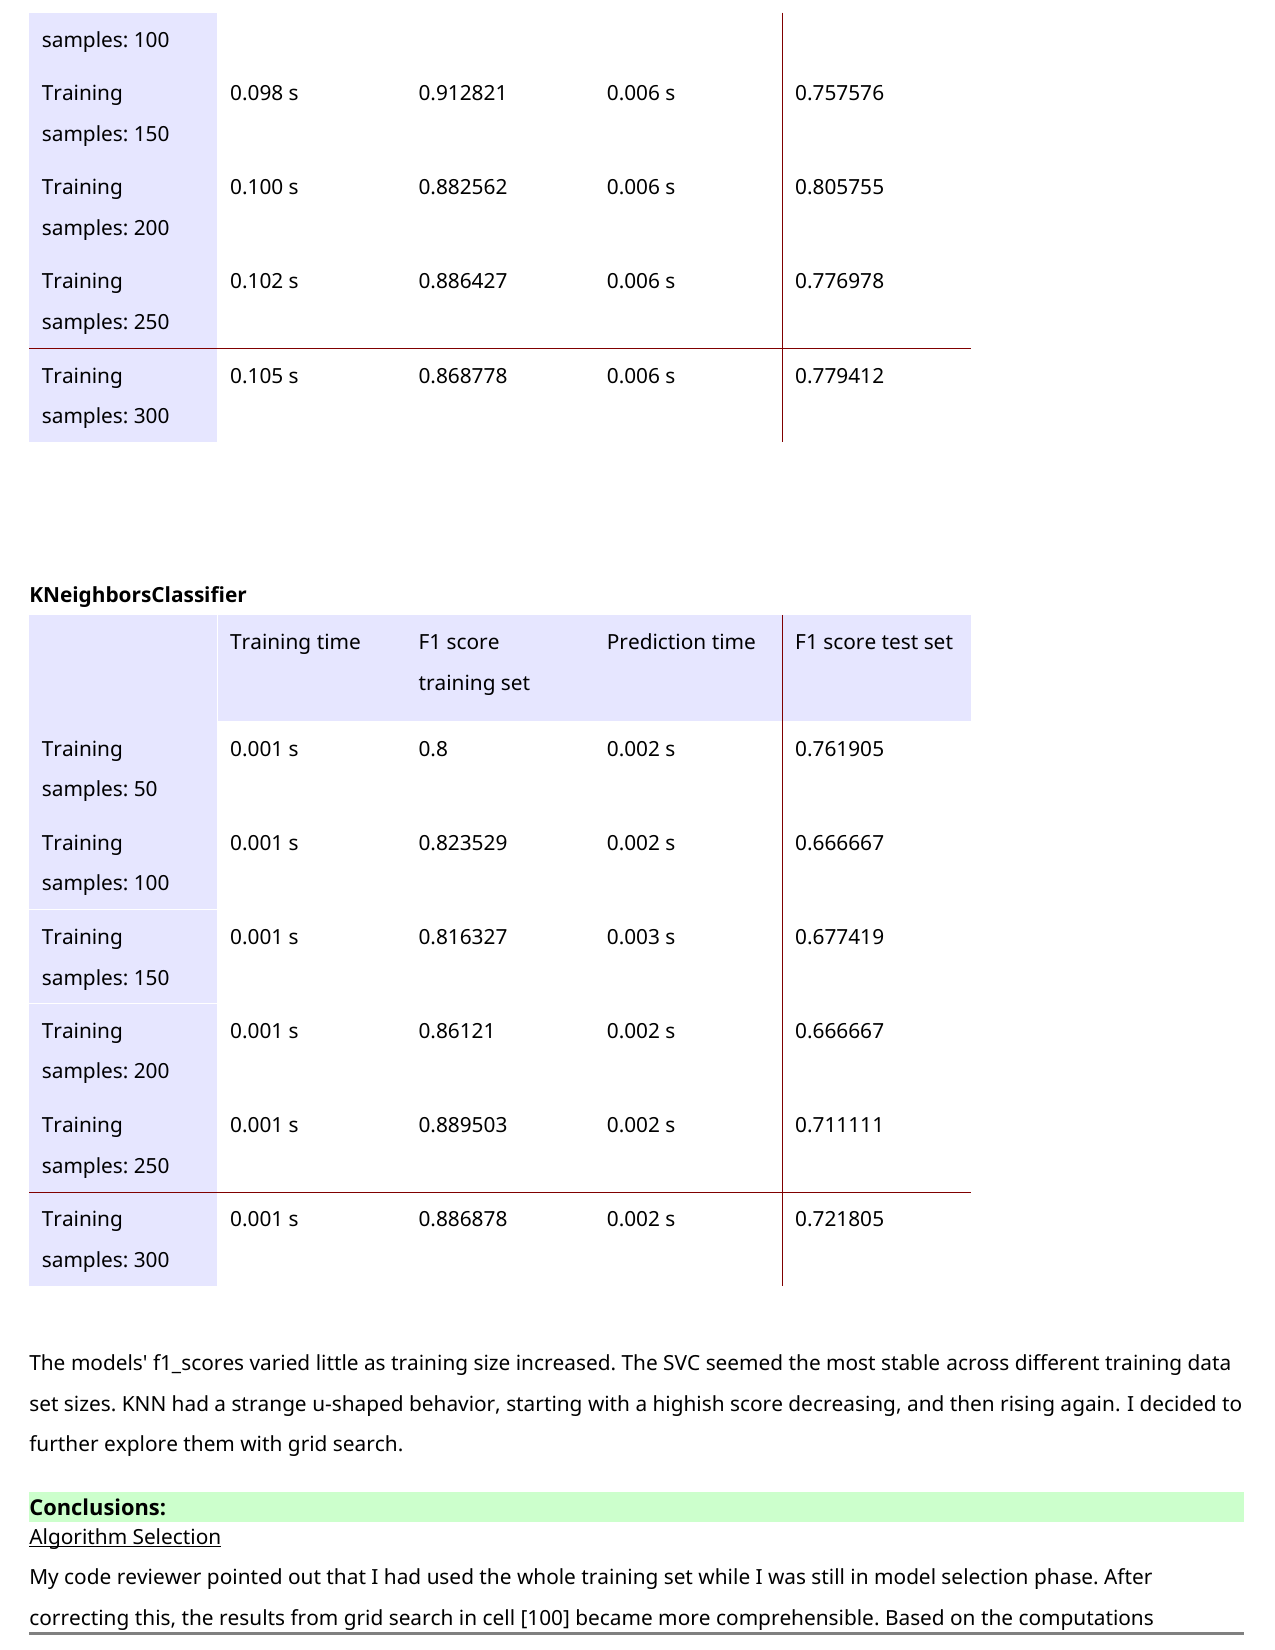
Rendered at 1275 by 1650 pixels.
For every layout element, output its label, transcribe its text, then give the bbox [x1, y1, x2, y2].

table_cell 0.102 s [218, 254, 406, 348]
table_cell 0.8 [406, 721, 594, 815]
text Conclusions: [29, 1492, 1244, 1522]
table_cell 0.001 s [218, 721, 406, 815]
table_cell Training samples: 200 [29, 1004, 217, 1098]
table_header Training time [218, 615, 406, 721]
table_header [29, 615, 217, 721]
text The models' f1_scores varied little as training size increased. The SVC seemed the most stable across different training data set sizes. KNN had a strange u-shaped behavior, starting with a highish score decreasing, and then rising again. I decided to further explore them with grid search. [29, 1348, 1244, 1458]
text KNeighborsClassifier [29, 580, 1246, 609]
table_cell 0.886878 [406, 1193, 594, 1286]
table_cell 0.868778 [406, 349, 594, 442]
table_cell 0.666667 [783, 1004, 971, 1098]
table_cell Training samples: 200 [29, 160, 217, 254]
table_cell 0.889503 [406, 1098, 594, 1192]
table_cell 0.100 s [218, 160, 406, 254]
text Algorithm Selection [29, 1522, 1244, 1550]
text My code reviewer pointed out that I had used the whole training set while I was still in model selection phase. After correcting this, the results from grid search in cell [100] became more comprehensible. Based on the computations [29, 1562, 1244, 1632]
table_cell 0.886427 [406, 254, 594, 348]
table_cell Training samples: 150 [29, 910, 217, 1003]
table_cell 0.002 s [594, 721, 782, 815]
table_cell Training samples: 100 [29, 815, 217, 909]
table_cell 0.86121 [406, 1004, 594, 1098]
table_cell 0.816327 [406, 910, 594, 1003]
table_cell 0.757576 [783, 66, 971, 160]
table_cell 0.666667 [783, 815, 971, 909]
table_cell 0.002 s [594, 1098, 782, 1192]
table_cell Training samples: 150 [29, 66, 217, 160]
table_cell 0.779412 [783, 349, 971, 442]
table_cell 0.711111 [783, 1098, 971, 1192]
table_cell Training samples: 300 [29, 1193, 217, 1286]
table_cell Training samples: 250 [29, 254, 217, 348]
table_cell 0.006 s [594, 254, 782, 348]
table_cell samples: 100 [29, 13, 217, 66]
table_header F1 score training set [406, 615, 594, 721]
table_cell 0.001 s [218, 815, 406, 909]
table_cell [406, 13, 594, 66]
table_header Prediction time [594, 615, 782, 721]
table_header F1 score test set [783, 615, 971, 721]
table_cell 0.105 s [218, 349, 406, 442]
table_cell 0.677419 [783, 910, 971, 1003]
table_cell 0.006 s [594, 349, 782, 442]
table_cell 0.002 s [594, 1004, 782, 1098]
table_cell Training samples: 300 [29, 349, 217, 442]
table_cell Training samples: 250 [29, 1098, 217, 1192]
table_cell 0.001 s [218, 1004, 406, 1098]
table_cell 0.001 s [218, 1098, 406, 1192]
table_cell 0.006 s [594, 160, 782, 254]
table_cell 0.761905 [783, 721, 971, 815]
table_cell 0.823529 [406, 815, 594, 909]
table_cell 0.805755 [783, 160, 971, 254]
table_cell 0.001 s [218, 1193, 406, 1286]
table_cell [783, 13, 971, 66]
table_cell 0.002 s [594, 815, 782, 909]
table_cell 0.776978 [783, 254, 971, 348]
table_cell [218, 13, 406, 66]
table_cell 0.006 s [594, 66, 782, 160]
table_cell 0.721805 [783, 1193, 971, 1286]
table_cell [594, 13, 782, 66]
table_cell Training samples: 50 [29, 721, 217, 815]
table_cell 0.882562 [406, 160, 594, 254]
table_cell 0.912821 [406, 66, 594, 160]
table_cell 0.098 s [218, 66, 406, 160]
table_cell 0.002 s [594, 1193, 782, 1286]
table_cell 0.003 s [594, 910, 782, 1003]
table_cell 0.001 s [218, 910, 406, 1003]
